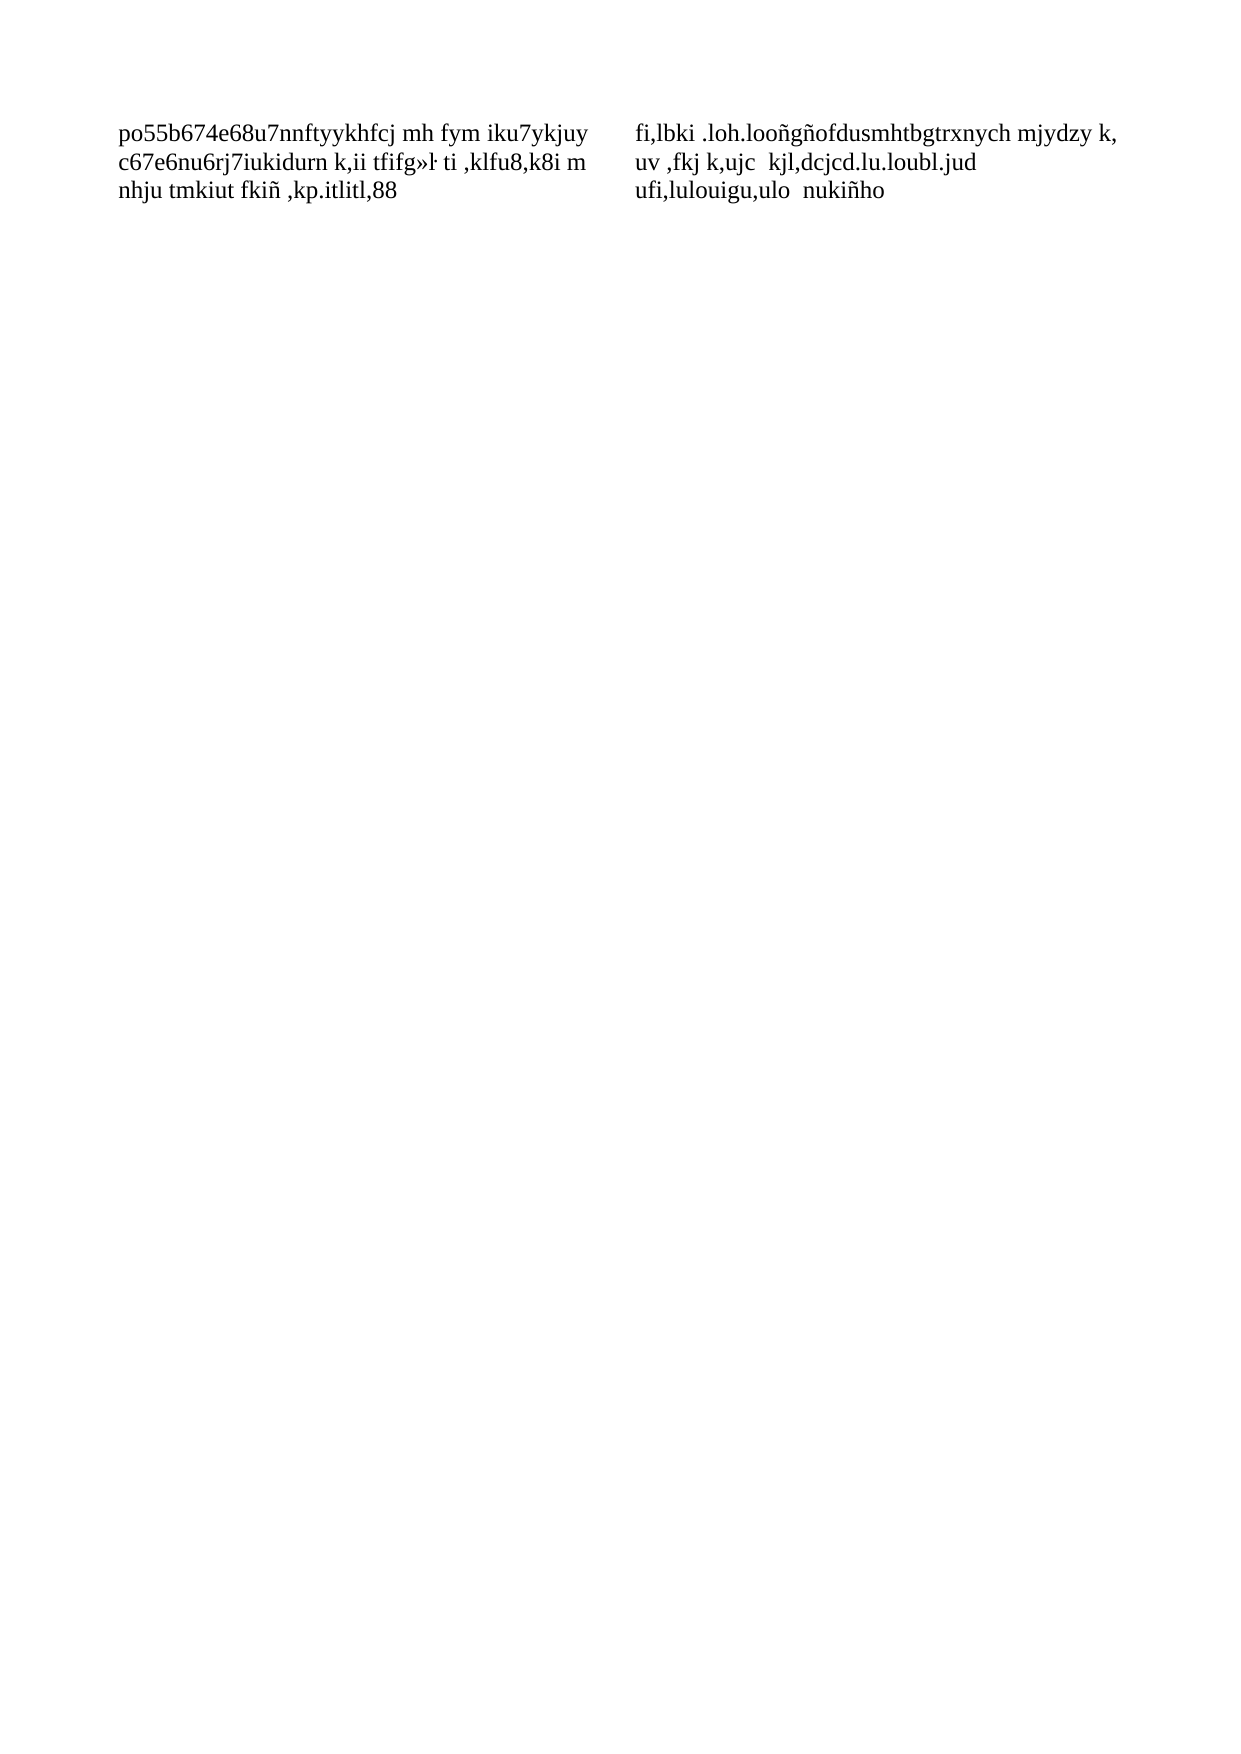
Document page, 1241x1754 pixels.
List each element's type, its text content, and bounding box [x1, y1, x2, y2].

text fi,lbki .loh.looñgñofdusmhtbgtrxnych mjydzy k, uv ,fkj k,ujc kjl,dcjcd.lu.loubl.jud ufi,lulouigu,ulo nukiñho [635, 118, 1122, 204]
text po55b674e68u7nnftyykhfcj mh fym iku7ykjuy c67e6nu6rj7iukidurn k,ii tfifg»ŀ ti ,klfu8,k8i m nhju tmkiut fkiñ ,kp.itlitl,88 [118, 118, 605, 204]
